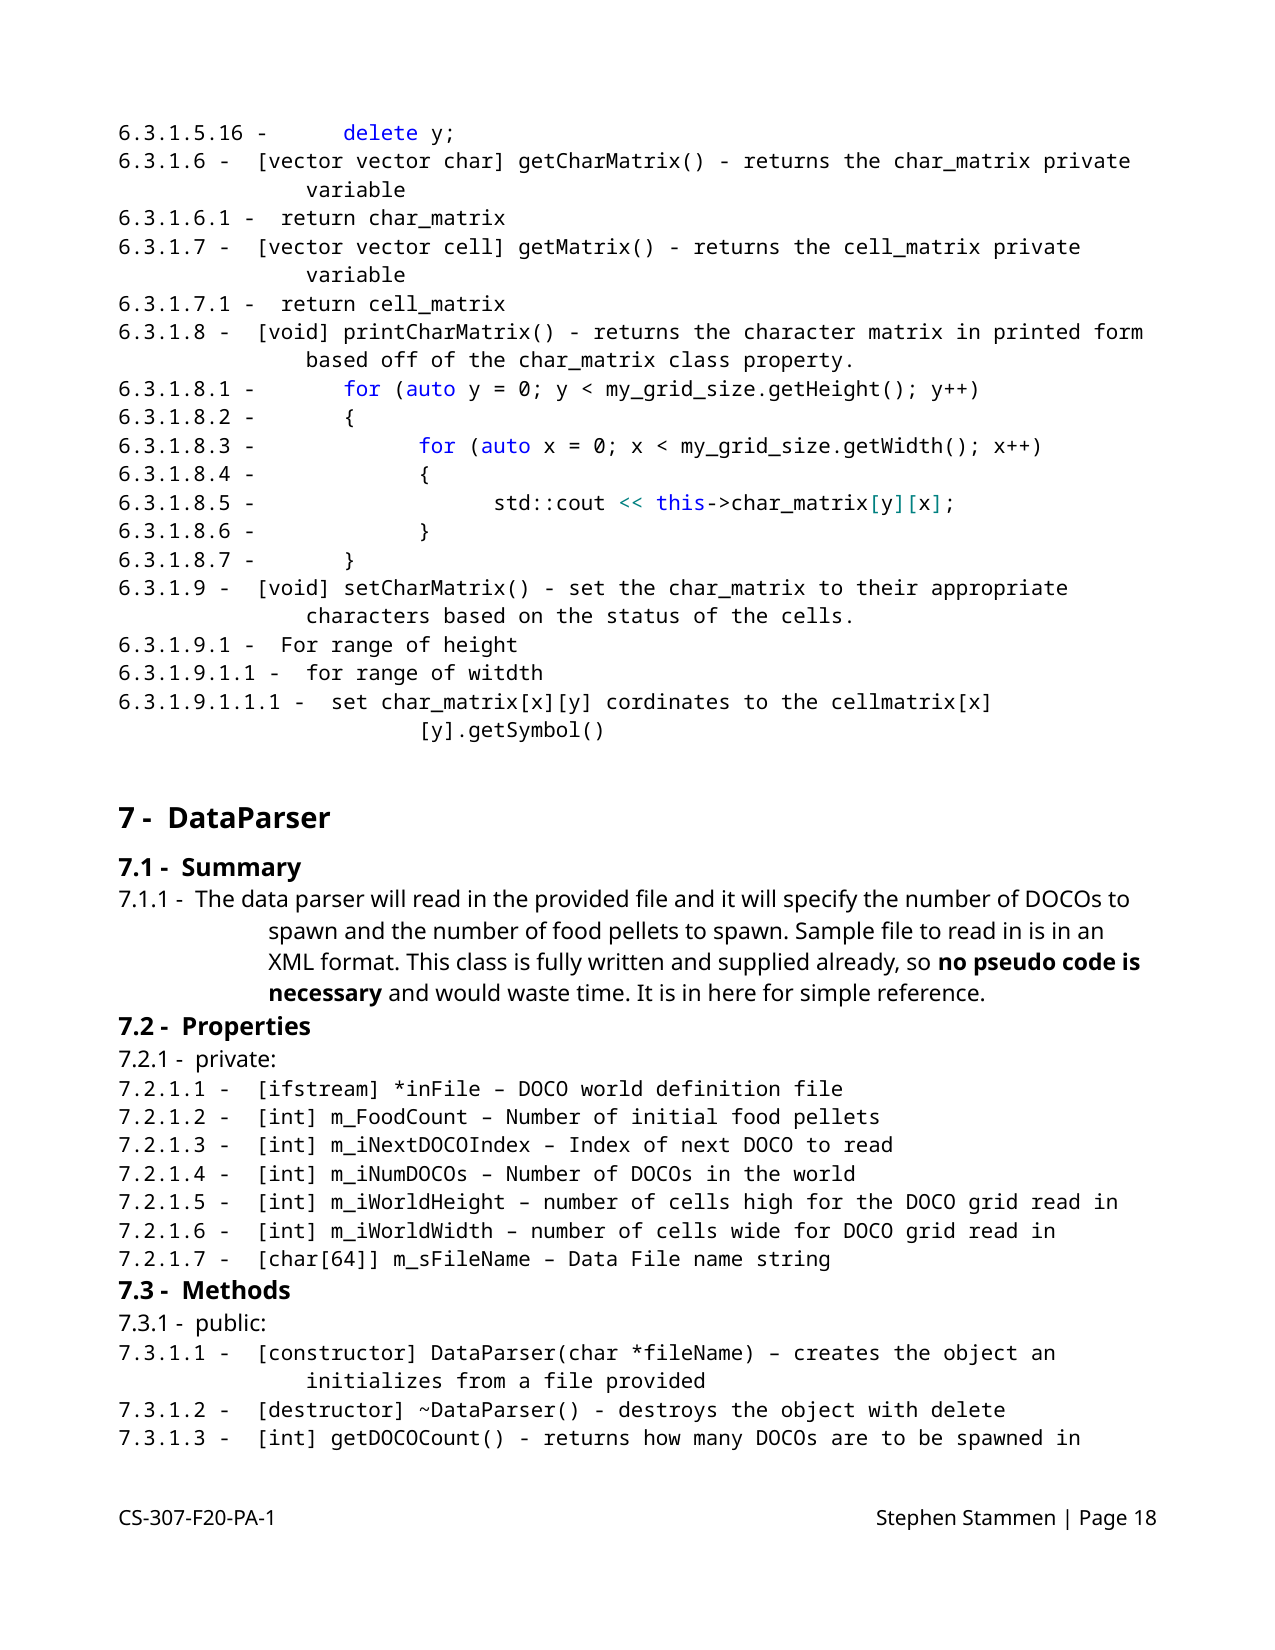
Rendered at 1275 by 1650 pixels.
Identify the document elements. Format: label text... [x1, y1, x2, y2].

list [vector vector cell] getMatrix() - returns the cell_matrix private variable [118, 232, 1157, 289]
list for (auto x = 0; x < my_grid_size.getWidth(); x++) [118, 431, 1157, 459]
list return char_matrix [118, 203, 1157, 232]
list [char[64]] m_sFileName – Data File name string [118, 1244, 1157, 1273]
list for range of witdth [118, 658, 1157, 687]
list Methods [118, 1273, 1157, 1307]
list private: [118, 1042, 1157, 1074]
list } [118, 516, 1157, 545]
list For range of height [118, 630, 1157, 658]
list return cell_matrix [118, 289, 1157, 317]
list [destructor] ~DataParser() - destroys the object with delete [118, 1395, 1157, 1423]
list [int] getDOCOCount() - returns how many DOCOs are to be spawned in [118, 1423, 1157, 1452]
list [int] m_iWorldWidth – number of cells wide for DOCO grid read in [118, 1216, 1157, 1244]
list { [118, 459, 1157, 488]
list delete y; [118, 118, 1157, 147]
list } [118, 545, 1157, 573]
list std::cout << this->char_matrix[y][x]; [118, 488, 1157, 516]
list [vector vector char] getCharMatrix() - returns the char_matrix private variable [118, 147, 1157, 203]
list The data parser will read in the provided file and it will specify the number of DOCOs to spawn and the number of food pellets to spawn. Sample file to read in is in an XML format. This class is fully written and supplied already, so no pseudo code is necessary and would waste time. It is in here for simple reference. [118, 883, 1157, 1008]
subtitle DataParser [118, 797, 1157, 837]
list [int] m_iNumDOCOs – Number of DOCOs in the world [118, 1159, 1157, 1187]
list [int] m_FoodCount – Number of initial food pellets [118, 1102, 1157, 1131]
list for (auto y = 0; y < my_grid_size.getHeight(); y++) [118, 374, 1157, 402]
list Properties [118, 1008, 1157, 1042]
list public: [118, 1307, 1157, 1338]
list [void] setCharMatrix() - set the char_matrix to their appropriate characters based on the status of the cells. [118, 573, 1157, 630]
list [int] m_iNextDOCOIndex – Index of next DOCO to read [118, 1131, 1157, 1159]
list [constructor] DataParser(char *fileName) – creates the object an initializes from a file provided [118, 1338, 1157, 1395]
list [ifstream] *inFile – DOCO world definition file [118, 1074, 1157, 1102]
list Summary [118, 849, 1157, 883]
list [void] printCharMatrix() - returns the character matrix in printed form based off of the char_matrix class property. [118, 317, 1157, 374]
list [int] m_iWorldHeight – number of cells high for the DOCO grid read in [118, 1187, 1157, 1216]
list { [118, 402, 1157, 431]
list set char_matrix[x][y] cordinates to the cellmatrix[x][y].getSymbol() [118, 687, 1157, 744]
